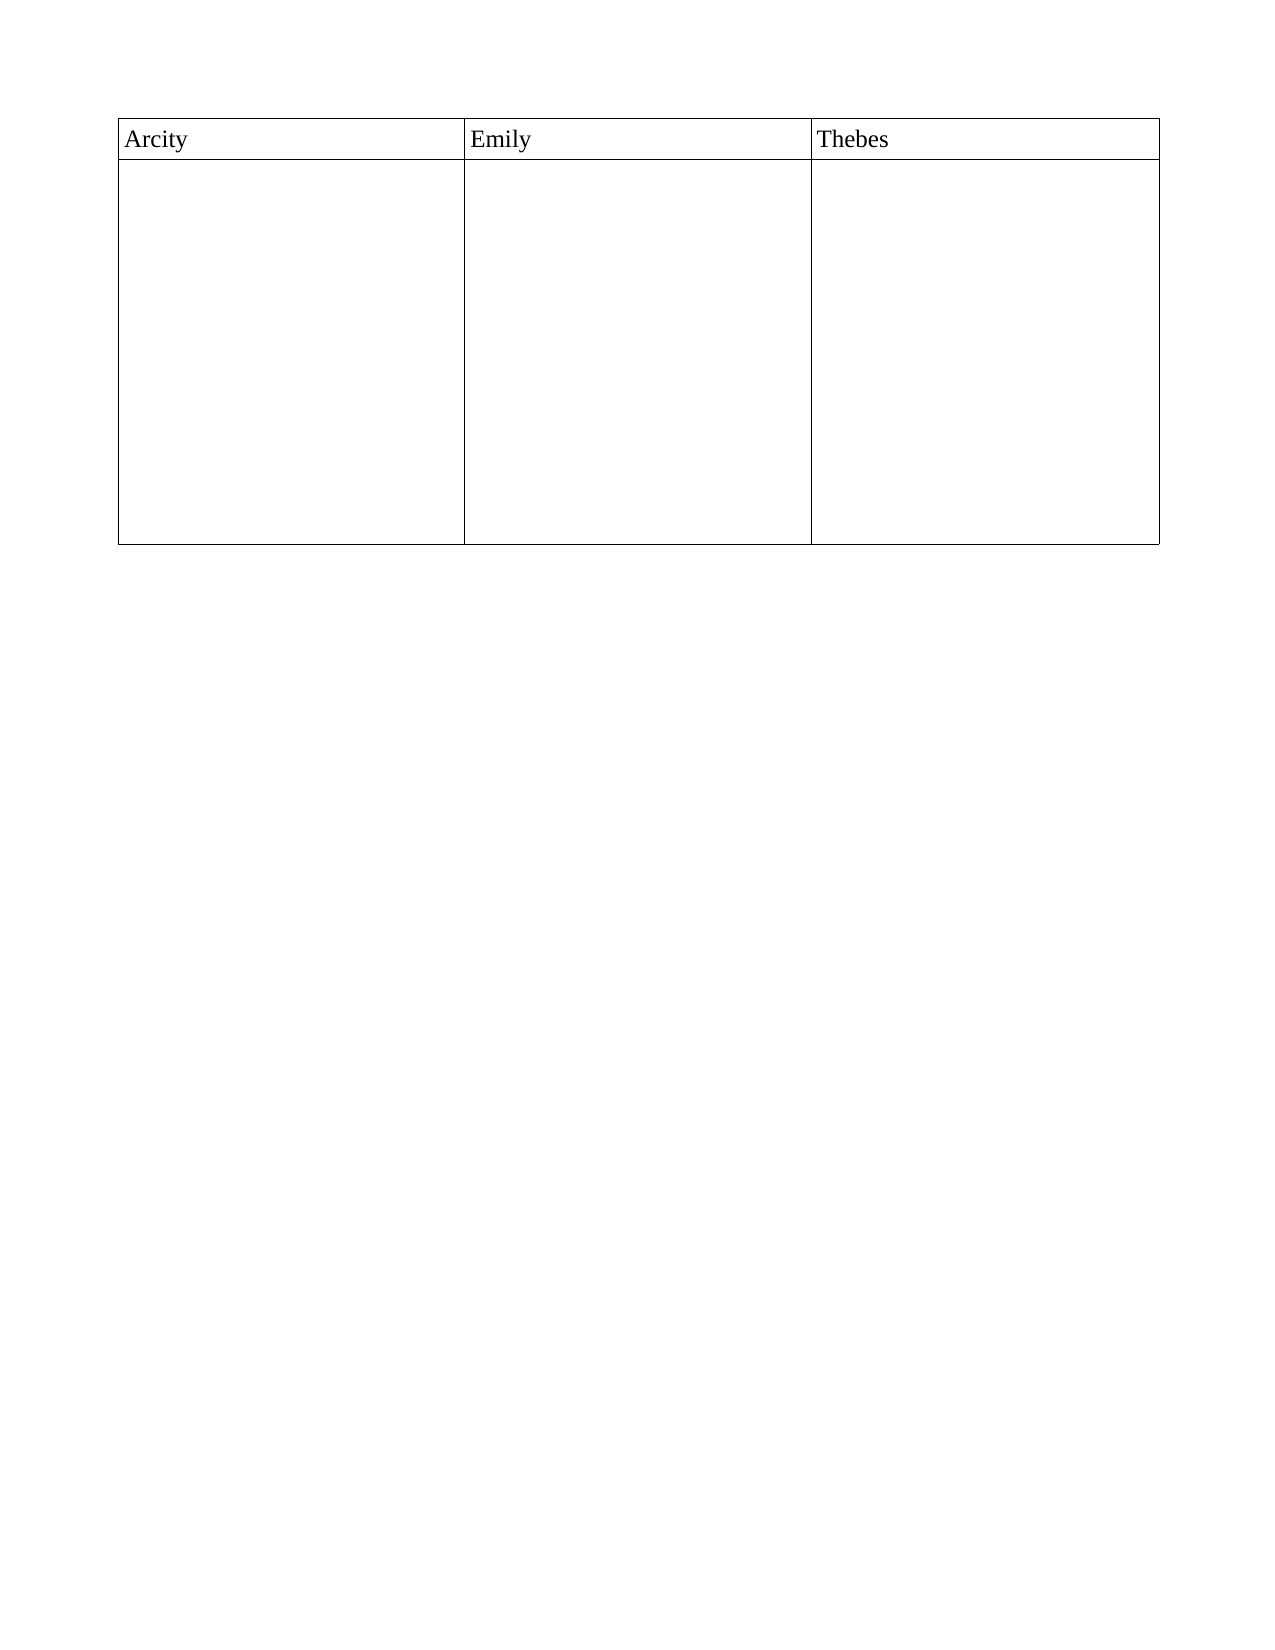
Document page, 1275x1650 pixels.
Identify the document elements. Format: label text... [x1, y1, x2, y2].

table_cell [812, 160, 1159, 544]
table_header Thebes [812, 119, 1159, 158]
table_header Arcity [119, 119, 464, 158]
table_header Emily [465, 119, 811, 158]
table_cell [465, 160, 811, 544]
table_cell [119, 160, 464, 544]
